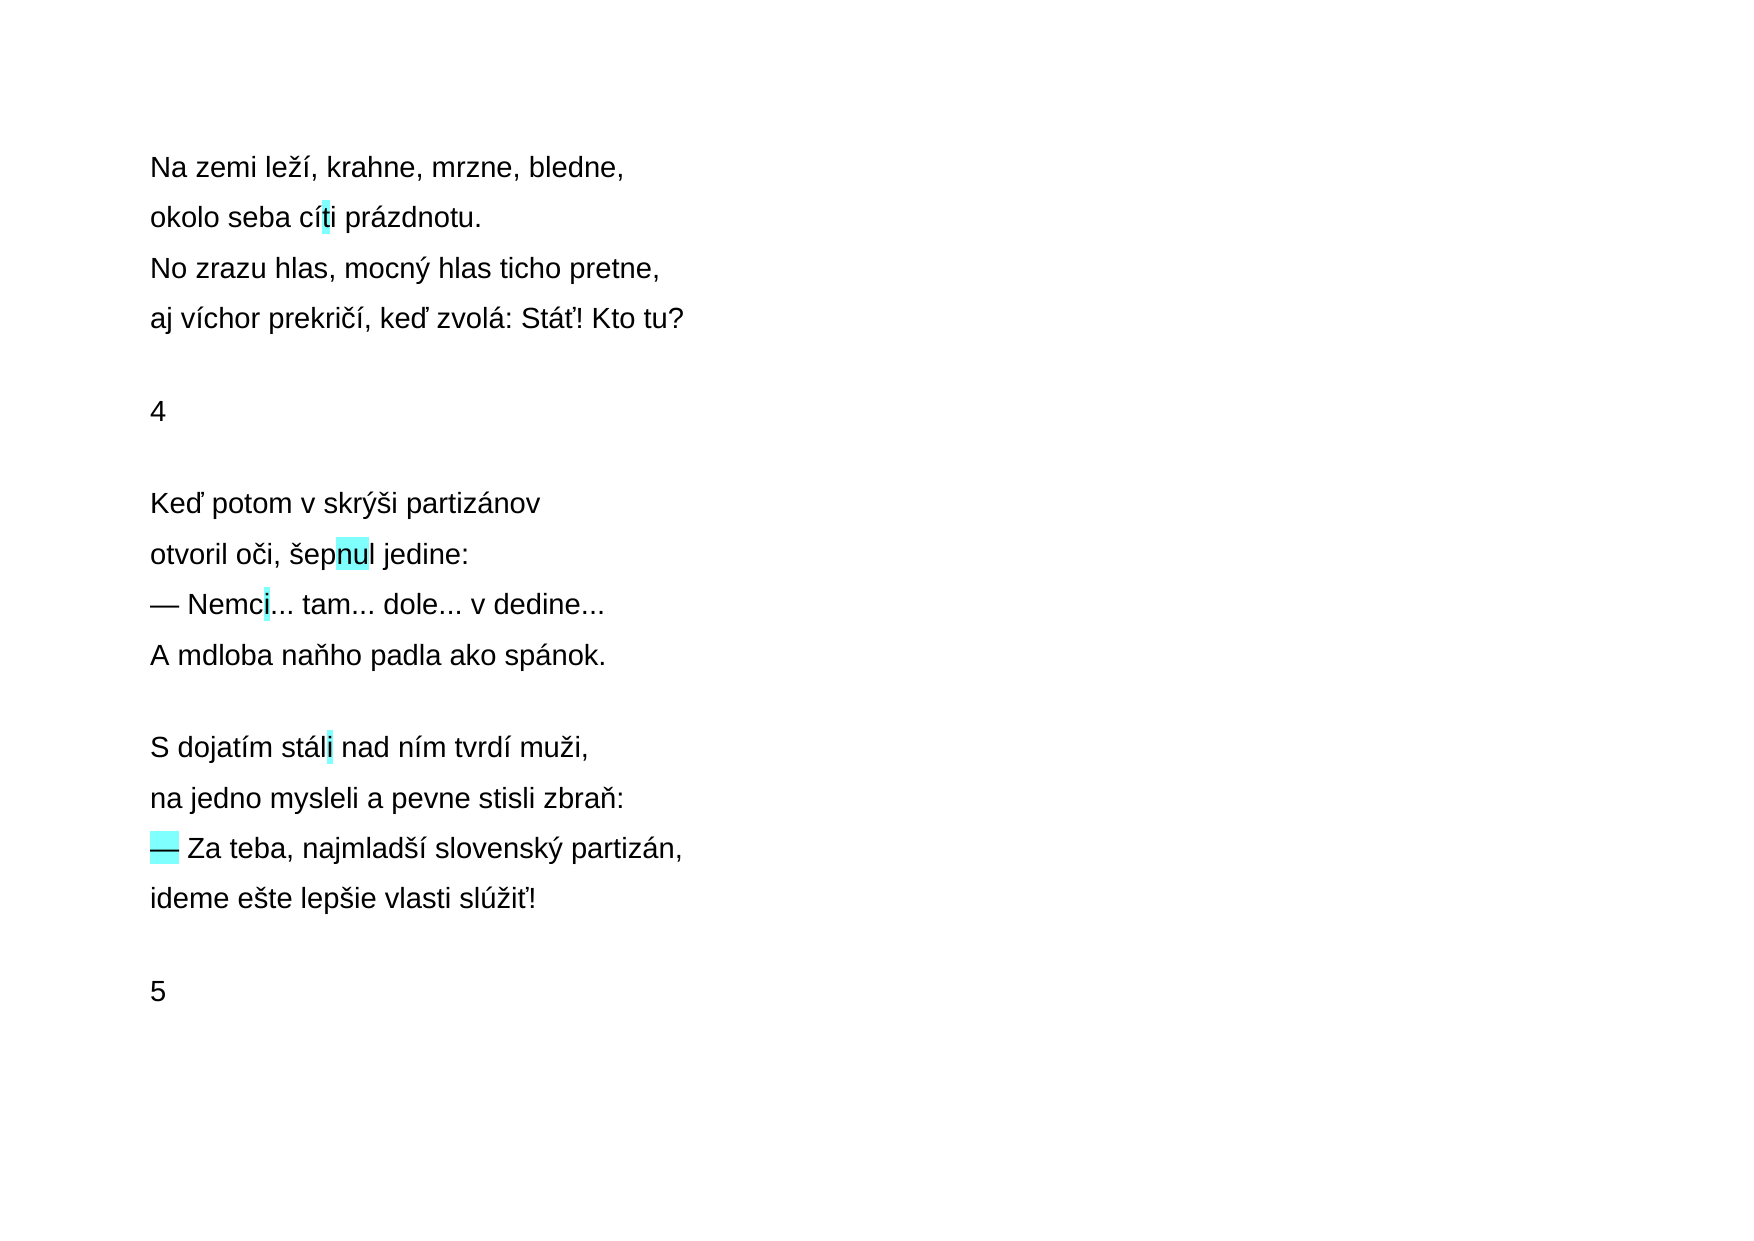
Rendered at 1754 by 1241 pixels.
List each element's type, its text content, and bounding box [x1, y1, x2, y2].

text — Za teba, najmladší slovenský partizán, [150, 831, 1243, 864]
text No zrazu hlas, mocný hlas ticho pretne, [150, 251, 1243, 284]
text S dojatím stáli nad ním tvrdí muži, [150, 730, 1243, 764]
text 4 [150, 394, 1243, 427]
text — Nemci... tam... dole... v dedine... [150, 587, 1243, 621]
text Keď potom v skrýši partizánov [150, 487, 1243, 520]
text aj víchor prekričí, keď zvolá: Stáť! Kto tu? [150, 301, 1243, 334]
text 5 [150, 974, 1243, 1008]
text Na zemi leží, krahne, mrzne, bledne, [150, 150, 1243, 183]
text otvoril oči, šepnul jedine: [150, 537, 1243, 570]
text A mdloba naňho padla ako spánok. [150, 637, 1243, 671]
text ideme ešte lepšie vlasti slúžiť! [150, 881, 1243, 915]
text na jedno mysleli a pevne stisli zbraň: [150, 781, 1243, 814]
text okolo seba cíti prázdnotu. [150, 200, 1243, 234]
